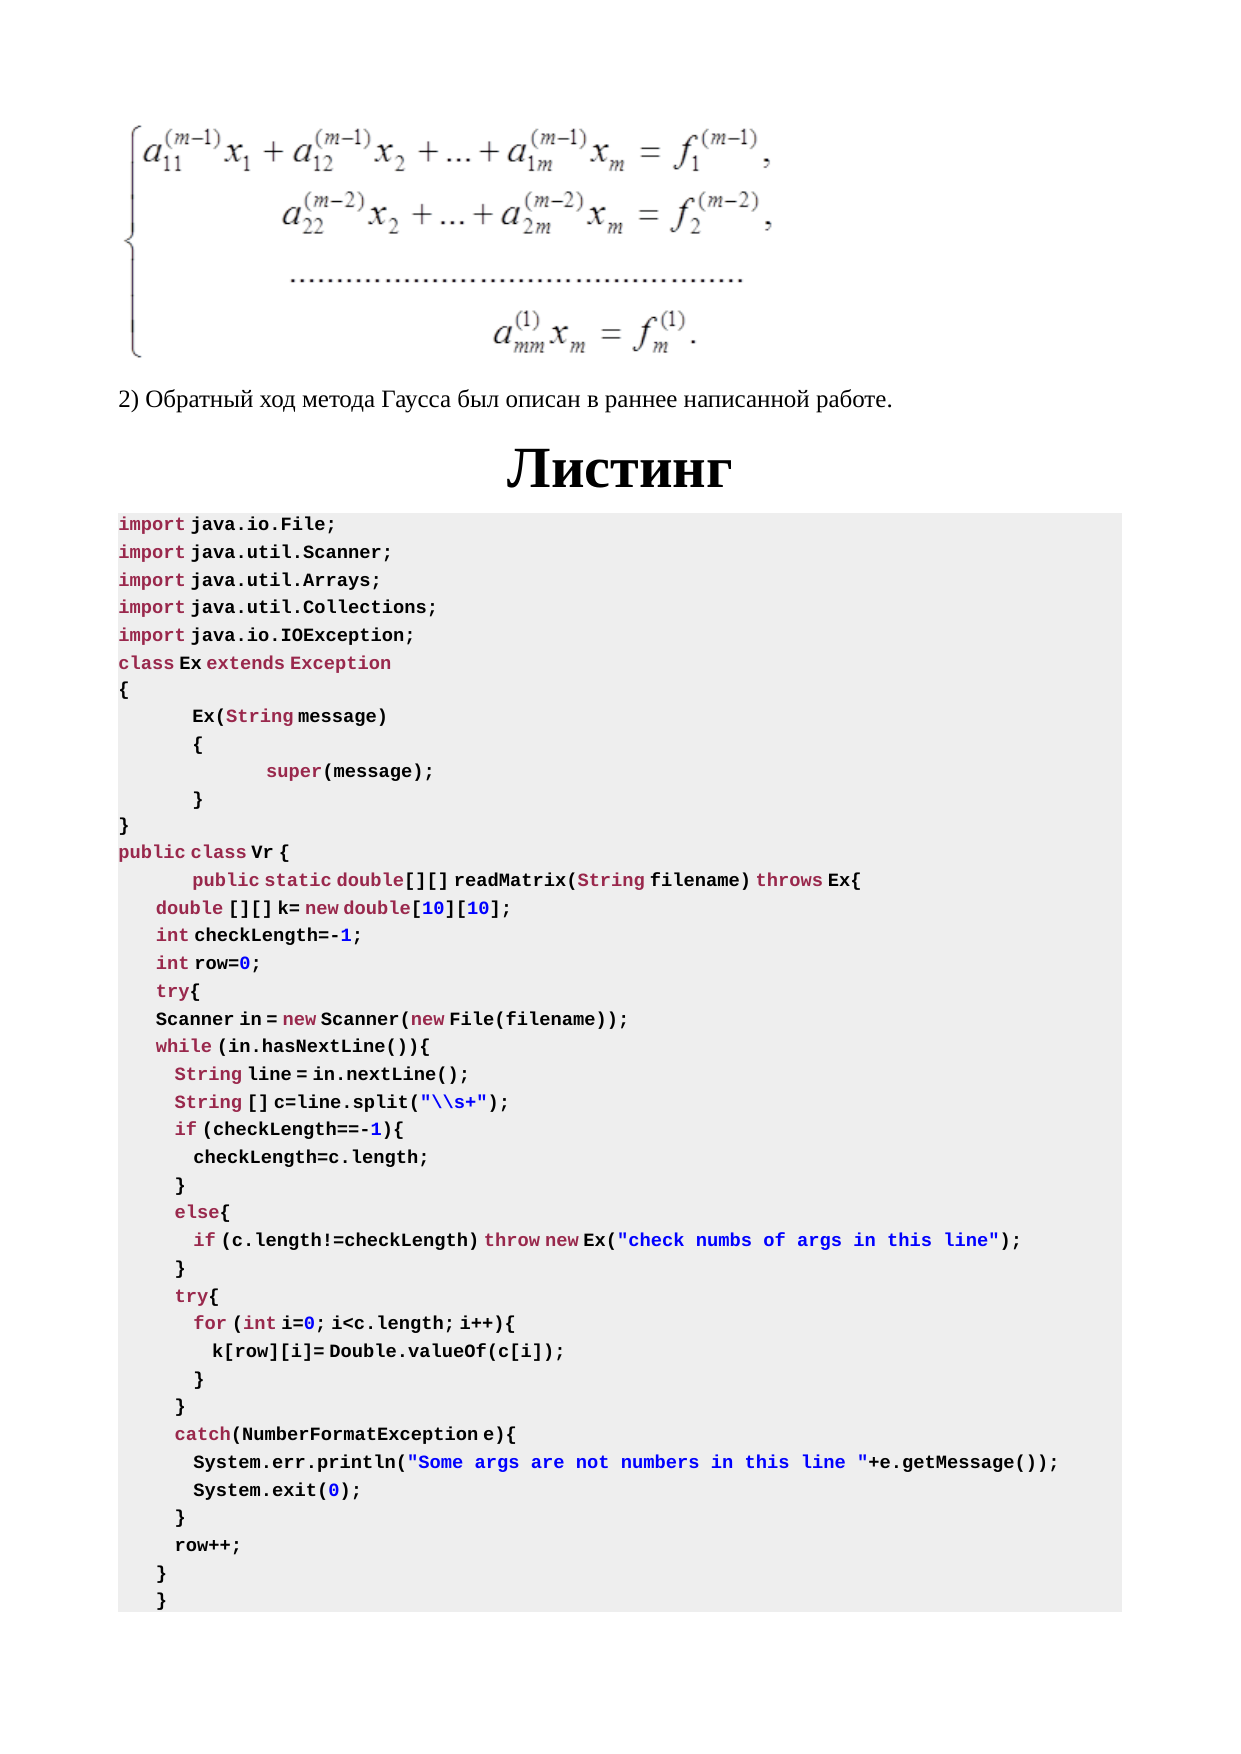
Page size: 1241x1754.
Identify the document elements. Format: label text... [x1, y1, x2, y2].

text } [118, 1589, 1122, 1612]
text } [118, 1395, 1122, 1418]
text for (int i=0; i<c.length; i++){ [118, 1312, 1122, 1335]
text checkLength=c.length; [118, 1146, 1122, 1169]
text super(message); [118, 760, 1122, 783]
text } [118, 816, 1122, 837]
text Листинг [118, 433, 1122, 500]
text try{ [118, 1284, 1122, 1308]
text import java.io.File; [118, 513, 1122, 536]
text public class Vr { [118, 841, 1122, 864]
text } [118, 1257, 1122, 1280]
text String [] c=line.split("\\s+"); [118, 1091, 1122, 1114]
text } [118, 1368, 1122, 1391]
text { [118, 679, 1122, 701]
text } [118, 1562, 1122, 1585]
text import java.util.Scanner; [118, 541, 1122, 564]
text } [118, 1174, 1122, 1197]
text public static double[][] readMatrix(String filename) throws Ex{ [118, 869, 1122, 892]
text System.err.println("Some args are not numbers in this line "+e.getMessage()); [118, 1451, 1122, 1474]
text else{ [118, 1201, 1122, 1224]
text k[row][i]= Double.valueOf(c[i]); [118, 1340, 1122, 1363]
text import java.util.Collections; [118, 596, 1122, 619]
text } [118, 788, 1122, 811]
text double [][] k= new double[10][10]; [118, 897, 1122, 920]
text row++; [118, 1534, 1122, 1557]
text int row=0; [118, 952, 1122, 975]
text Scanner in = new Scanner(new File(filename)); [118, 1007, 1122, 1031]
picture [118, 118, 778, 364]
text { [118, 733, 1122, 756]
text System.exit(0); [118, 1478, 1122, 1502]
text if (checkLength==-1){ [118, 1118, 1122, 1141]
text 2) Обратный ход метода Гаусса был описан в раннее написанной работе. [118, 384, 1122, 412]
text int checkLength=-1; [118, 924, 1122, 947]
text catch(NumberFormatException e){ [118, 1423, 1122, 1446]
text String line = in.nextLine(); [118, 1063, 1122, 1086]
text import java.io.IOException; [118, 624, 1122, 647]
text Ex(String message) [118, 705, 1122, 728]
text class Ex extends Exception [118, 652, 1122, 675]
text try{ [118, 980, 1122, 1003]
text if (c.length!=checkLength) throw new Ex("check numbs of args in this line"); [118, 1229, 1122, 1252]
text } [118, 1506, 1122, 1529]
text while (in.hasNextLine()){ [118, 1035, 1122, 1058]
text import java.util.Arrays; [118, 569, 1122, 592]
